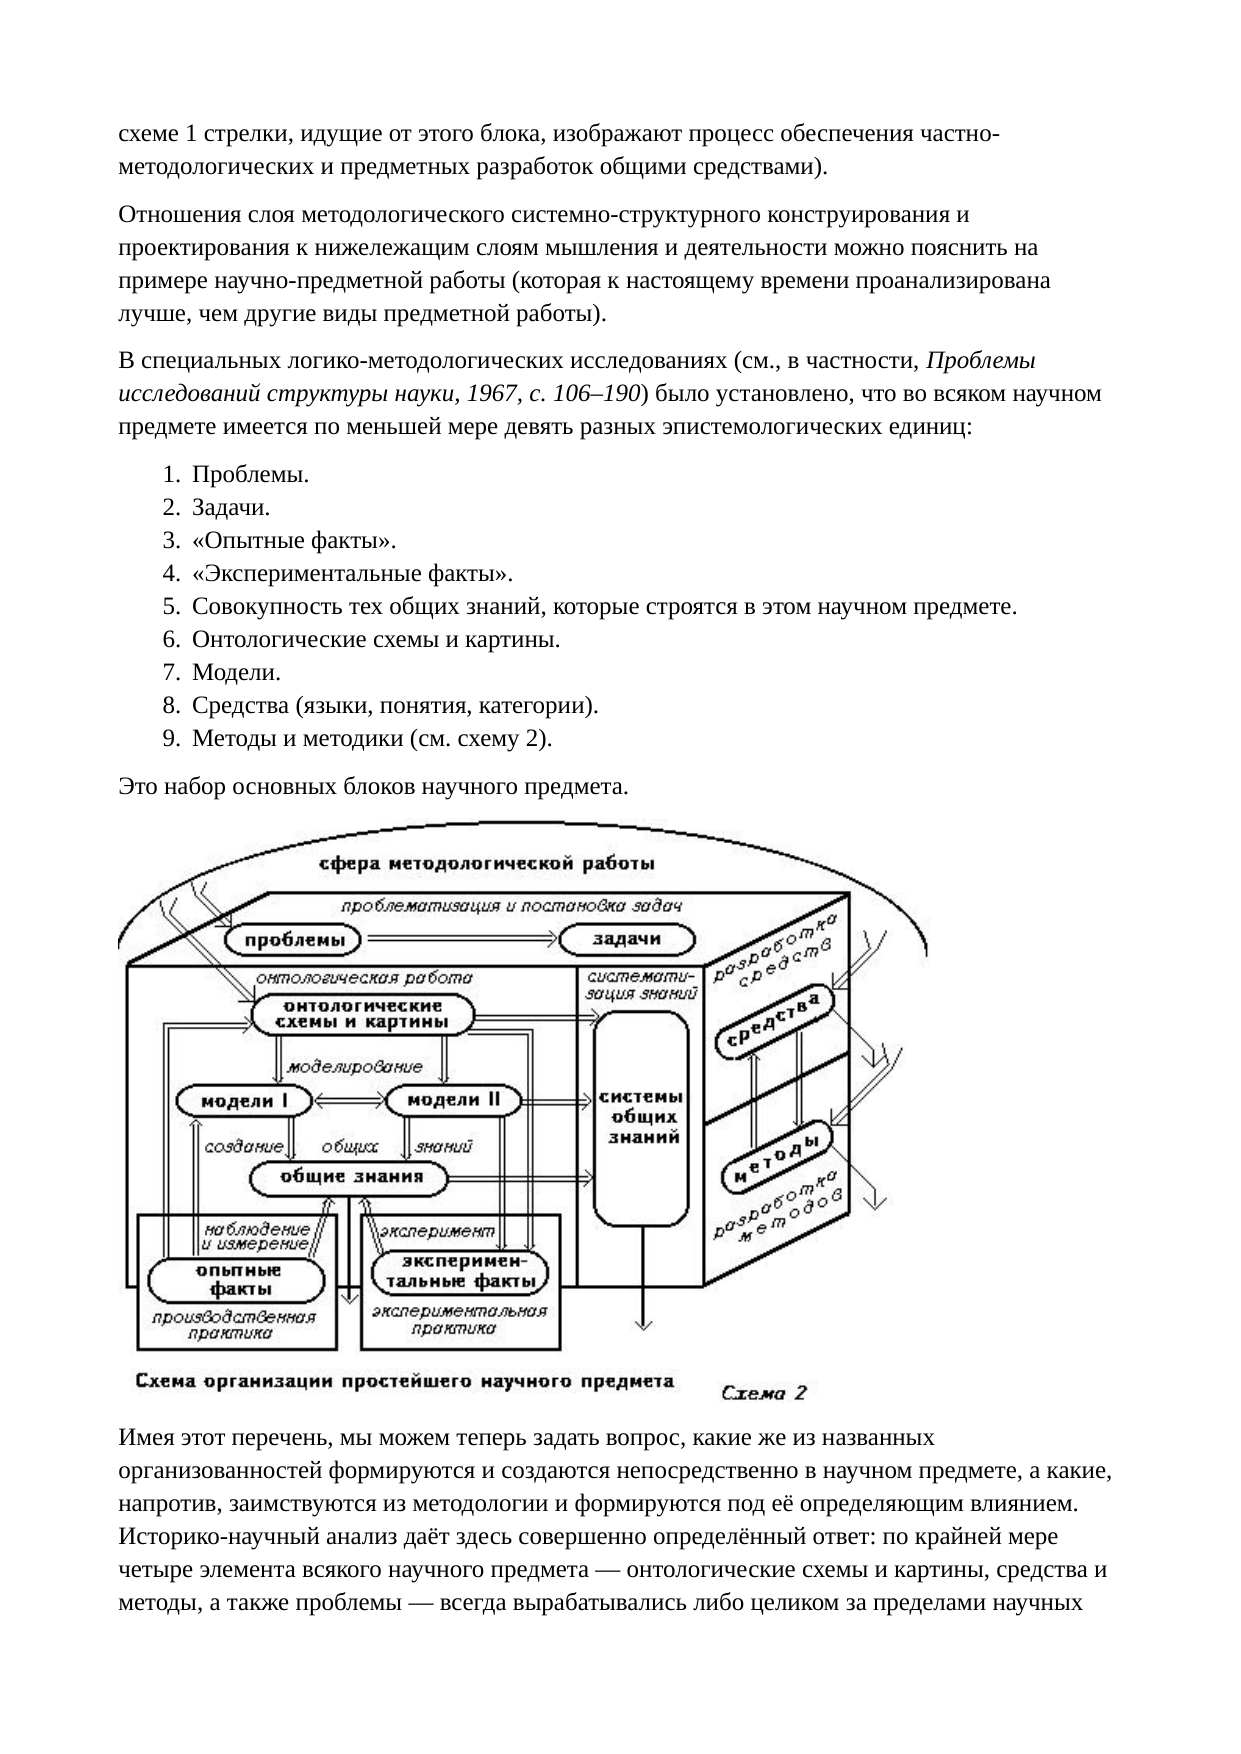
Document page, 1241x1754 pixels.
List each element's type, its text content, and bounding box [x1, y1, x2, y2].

list «Экспериментальные факты». [162, 558, 1122, 587]
picture [118, 818, 998, 1403]
text Имея этот перечень, мы можем теперь задать вопрос, какие же из названных организованностей формируются и создаются непосредственно в научном предмете, а какие, напротив, заимствуются из методологии и формируются под её определяющим влиянием. Историко-научный анализ даёт здесь совершенно определённый ответ: по крайней мере четыре элемента всякого научного предмета — онтологические схемы и картины, средства и методы, а также проблемы — всегда вырабатывались либо целиком за пределами научных [118, 1422, 1122, 1616]
list Задачи. [162, 492, 1122, 521]
list Методы и методики (см. схему 2). [162, 723, 1122, 752]
list Совокупность тех общих знаний, которые строятся в этом научном предмете. [162, 591, 1122, 620]
list Средства (языки, понятия, категории). [162, 690, 1122, 719]
list Онтологические схемы и картины. [162, 624, 1122, 653]
text схеме 1 стрелки, идущие от этого блока, изображают процесс обеспечения частно-методологических и предметных разработок общими средствами). [118, 118, 1122, 180]
list «Опытные факты». [162, 525, 1122, 554]
text Отношения слоя методологического системно-структурного конструирования и проектирования к нижележащим слоям мышления и деятельности можно пояснить на примере научно-предметной работы (которая к настоящему времени проанализирована лучше, чем другие виды предметной работы). [118, 199, 1122, 327]
text Это набор основных блоков научного предмета. [118, 771, 1122, 799]
list Модели. [162, 657, 1122, 686]
list Проблемы. [162, 459, 1122, 488]
text В специальных логико-методологических исследованиях (см., в частности, Проблемы исследований структуры науки, 1967, с. 106–190) было установлено, что во всяком научном предмете имеется по меньшей мере девять разных эпистемологических единиц: [118, 345, 1122, 440]
